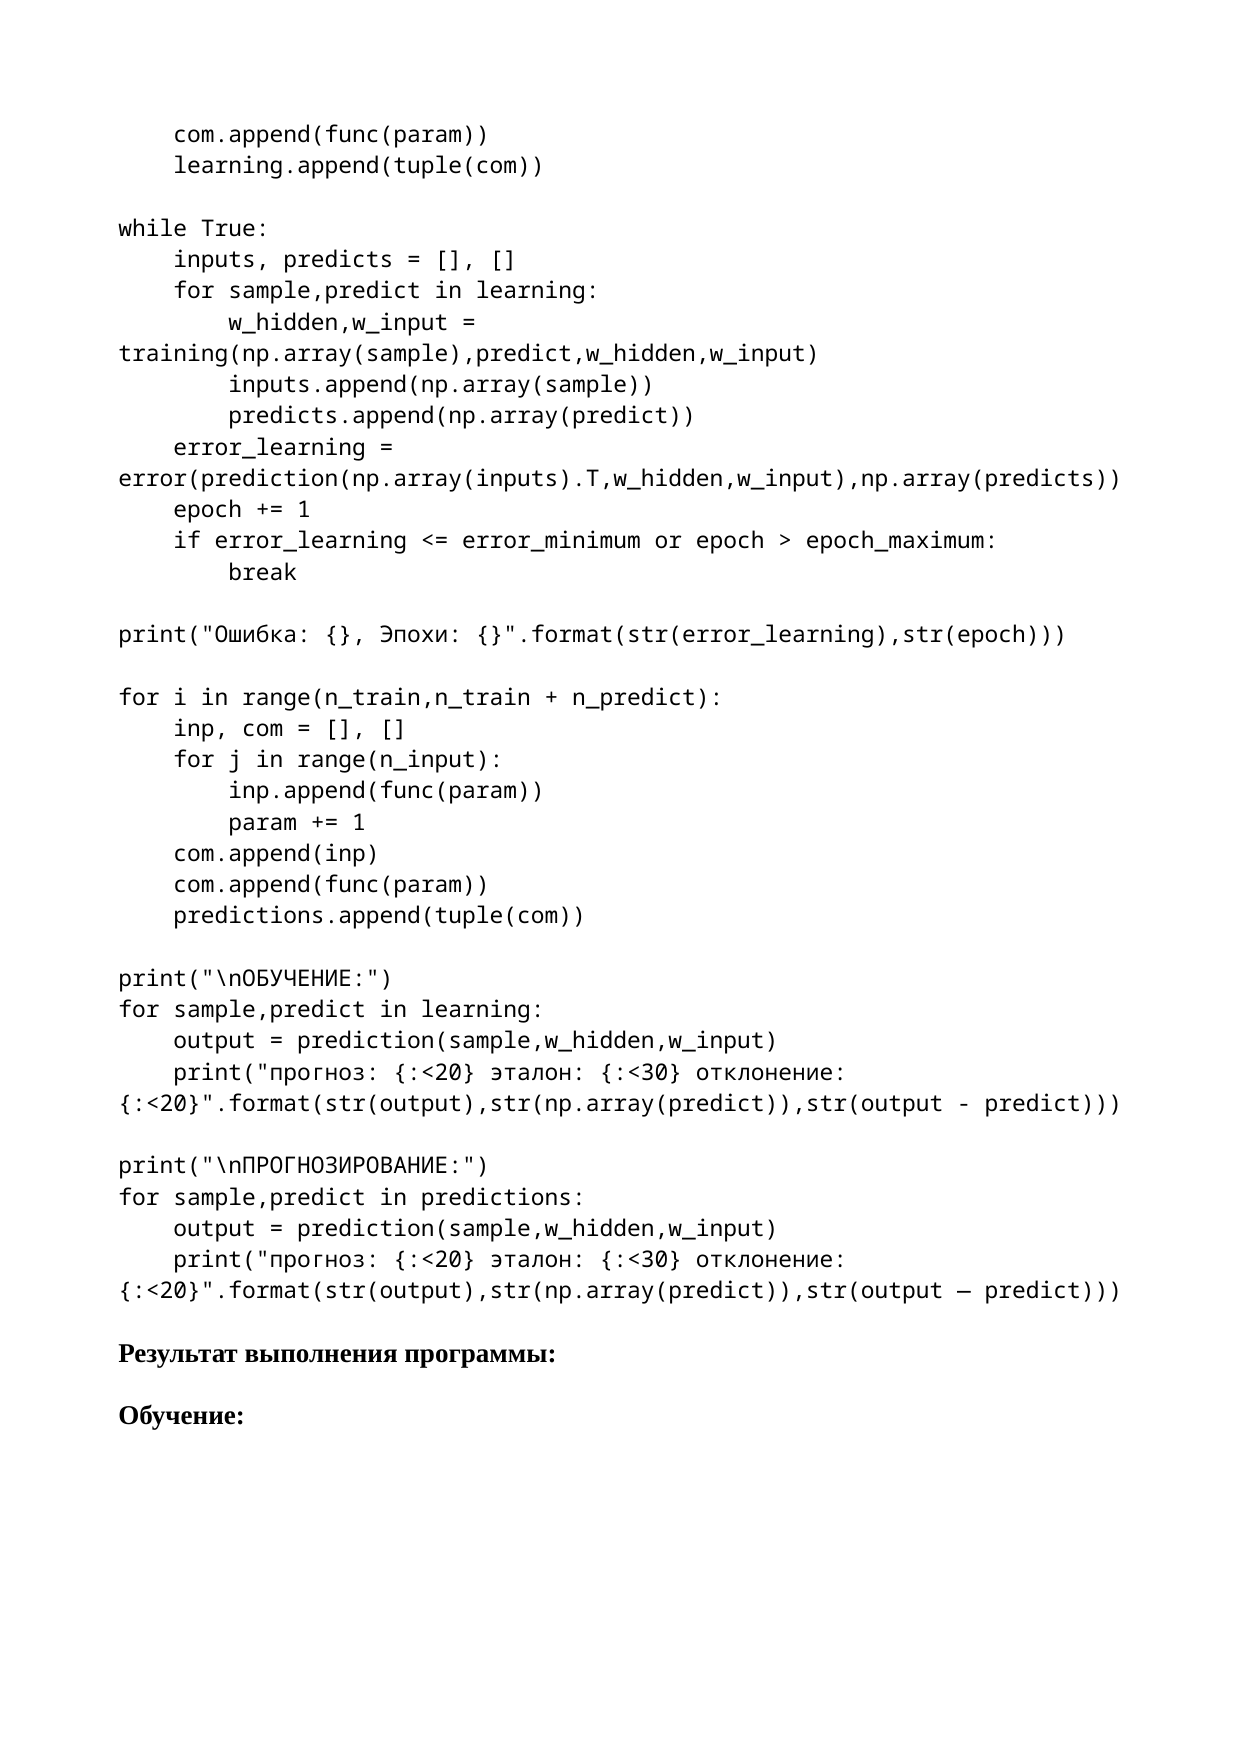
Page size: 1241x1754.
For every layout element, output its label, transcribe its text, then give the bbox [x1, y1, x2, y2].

text output = prediction(sample,w_hidden,w_input) [118, 1212, 1122, 1243]
text inputs, predicts = [], [] [118, 243, 1122, 274]
text com.append(func(param)) [118, 118, 1122, 149]
text com.append(func(param)) [118, 868, 1122, 899]
text Обучение: [118, 1399, 1122, 1430]
text for j in range(n_input): [118, 743, 1122, 774]
text for sample,predict in predictions: [118, 1181, 1122, 1212]
text if error_learning <= error_minimum or epoch > epoch_maximum: [118, 524, 1122, 556]
text print("прогноз: {:<20} эталон: {:<30} отклонение: {:<20}".format(str(output),str(np.array(predict)),str(output — predict))) [118, 1243, 1122, 1306]
text while True: [118, 212, 1122, 243]
text inp, com = [], [] [118, 712, 1122, 743]
text error_learning = error(prediction(np.array(inputs).T,w_hidden,w_input),np.array(predicts)) [118, 431, 1122, 493]
text predictions.append(tuple(com)) [118, 899, 1122, 931]
text break [118, 556, 1122, 587]
text Результат выполнения программы: [118, 1337, 1122, 1368]
text print("\nОБУЧЕНИЕ:") [118, 962, 1122, 993]
text for i in range(n_train,n_train + n_predict): [118, 681, 1122, 712]
text output = prediction(sample,w_hidden,w_input) [118, 1024, 1122, 1056]
text for sample,predict in learning: [118, 274, 1122, 306]
text learning.append(tuple(com)) [118, 149, 1122, 181]
text inp.append(func(param)) [118, 774, 1122, 806]
text inputs.append(np.array(sample)) [118, 368, 1122, 399]
text print("прогноз: {:<20} эталон: {:<30} отклонение: {:<20}".format(str(output),str(np.array(predict)),str(output - predict))) [118, 1056, 1122, 1118]
text w_hidden,w_input = training(np.array(sample),predict,w_hidden,w_input) [118, 306, 1122, 368]
text com.append(inp) [118, 837, 1122, 868]
text for sample,predict in learning: [118, 993, 1122, 1024]
text epoch += 1 [118, 493, 1122, 524]
text predicts.append(np.array(predict)) [118, 399, 1122, 431]
text param += 1 [118, 806, 1122, 837]
text print("Ошибка: {}, Эпохи: {}".format(str(error_learning),str(epoch))) [118, 618, 1122, 649]
text print("\nПРОГНОЗИРОВАНИЕ:") [118, 1149, 1122, 1181]
